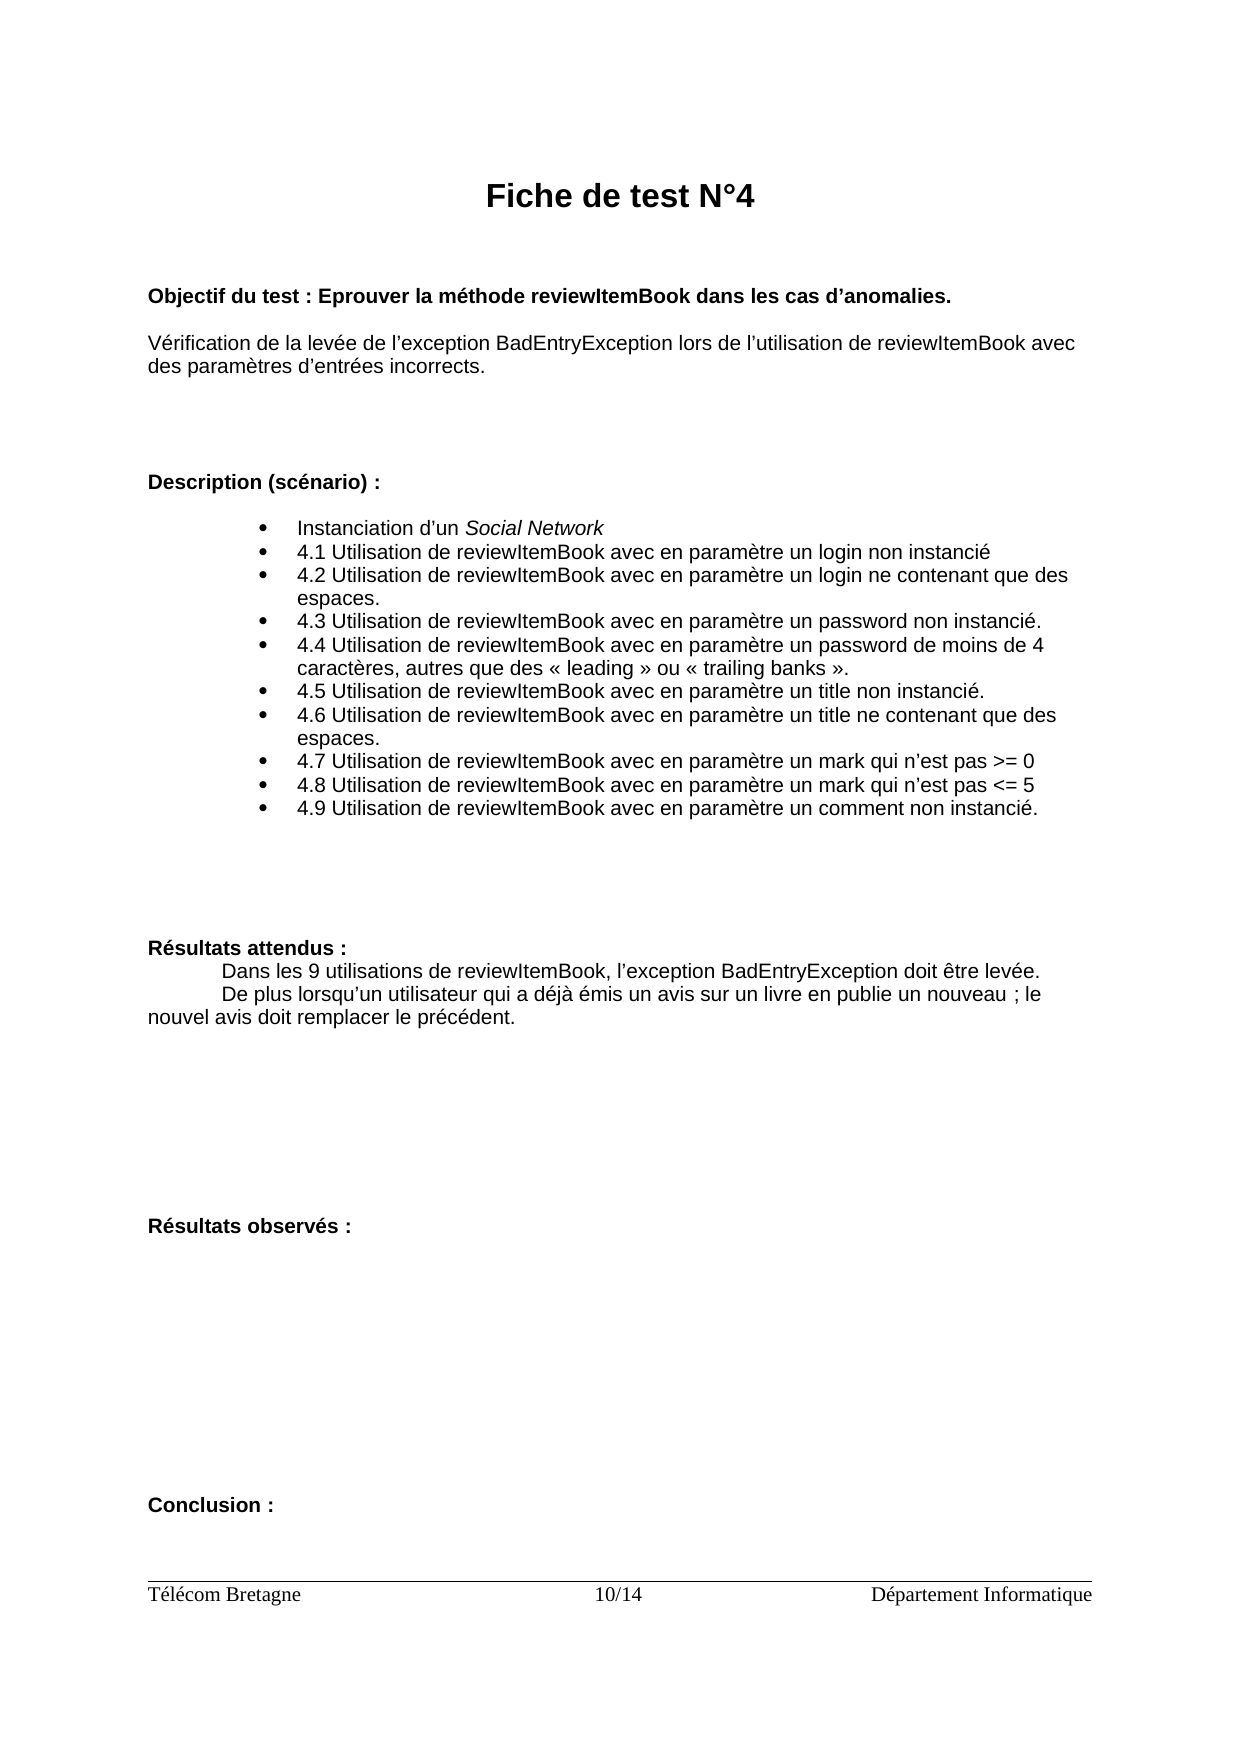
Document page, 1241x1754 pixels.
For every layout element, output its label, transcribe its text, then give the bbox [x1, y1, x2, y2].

list 4.6 Utilisation de reviewItemBook avec en paramètre un title ne contenant que des espaces. [259, 703, 1092, 750]
text Vérification de la levée de l’exception BadEntryException lors de l’utilisation de reviewItemBook avec des paramètres d’entrées incorrects. [148, 331, 1092, 377]
subtitle Conclusion : [148, 1493, 1092, 1517]
list 4.4 Utilisation de reviewItemBook avec en paramètre un password de moins de 4 caractères, autres que des « leading » ou « trailing banks ». [259, 633, 1092, 680]
list 4.2 Utilisation de reviewItemBook avec en paramètre un login ne contenant que des espaces. [259, 563, 1092, 610]
title Fiche de test N°4 [148, 177, 1092, 214]
list 4.8 Utilisation de reviewItemBook avec en paramètre un mark qui n’est pas <= 5 [259, 773, 1092, 797]
text De plus lorsqu’un utilisateur qui a déjà émis un avis sur un livre en publie un nouveau ; le nouvel avis doit remplacer le précédent. [148, 982, 1092, 1029]
text Objectif du test : Eprouver la méthode reviewItemBook dans les cas d’anomalies. [148, 284, 1092, 308]
list 4.5 Utilisation de reviewItemBook avec en paramètre un title non instancié. [259, 680, 1092, 703]
list 4.3 Utilisation de reviewItemBook avec en paramètre un password non instancié. [259, 610, 1092, 633]
text Dans les 9 utilisations de reviewItemBook, l’exception BadEntryException doit être levée. [148, 959, 1092, 982]
text Description (scénario) : [148, 470, 1092, 494]
list Instanciation d’un Social Network [259, 517, 1092, 540]
text Résultats attendus : [148, 936, 1092, 959]
text Résultats observés : [148, 1215, 1092, 1238]
list 4.7 Utilisation de reviewItemBook avec en paramètre un mark qui n’est pas >= 0 [259, 750, 1092, 773]
list 4.1 Utilisation de reviewItemBook avec en paramètre un login non instancié [259, 540, 1092, 563]
list 4.9 Utilisation de reviewItemBook avec en paramètre un comment non instancié. [259, 797, 1092, 820]
